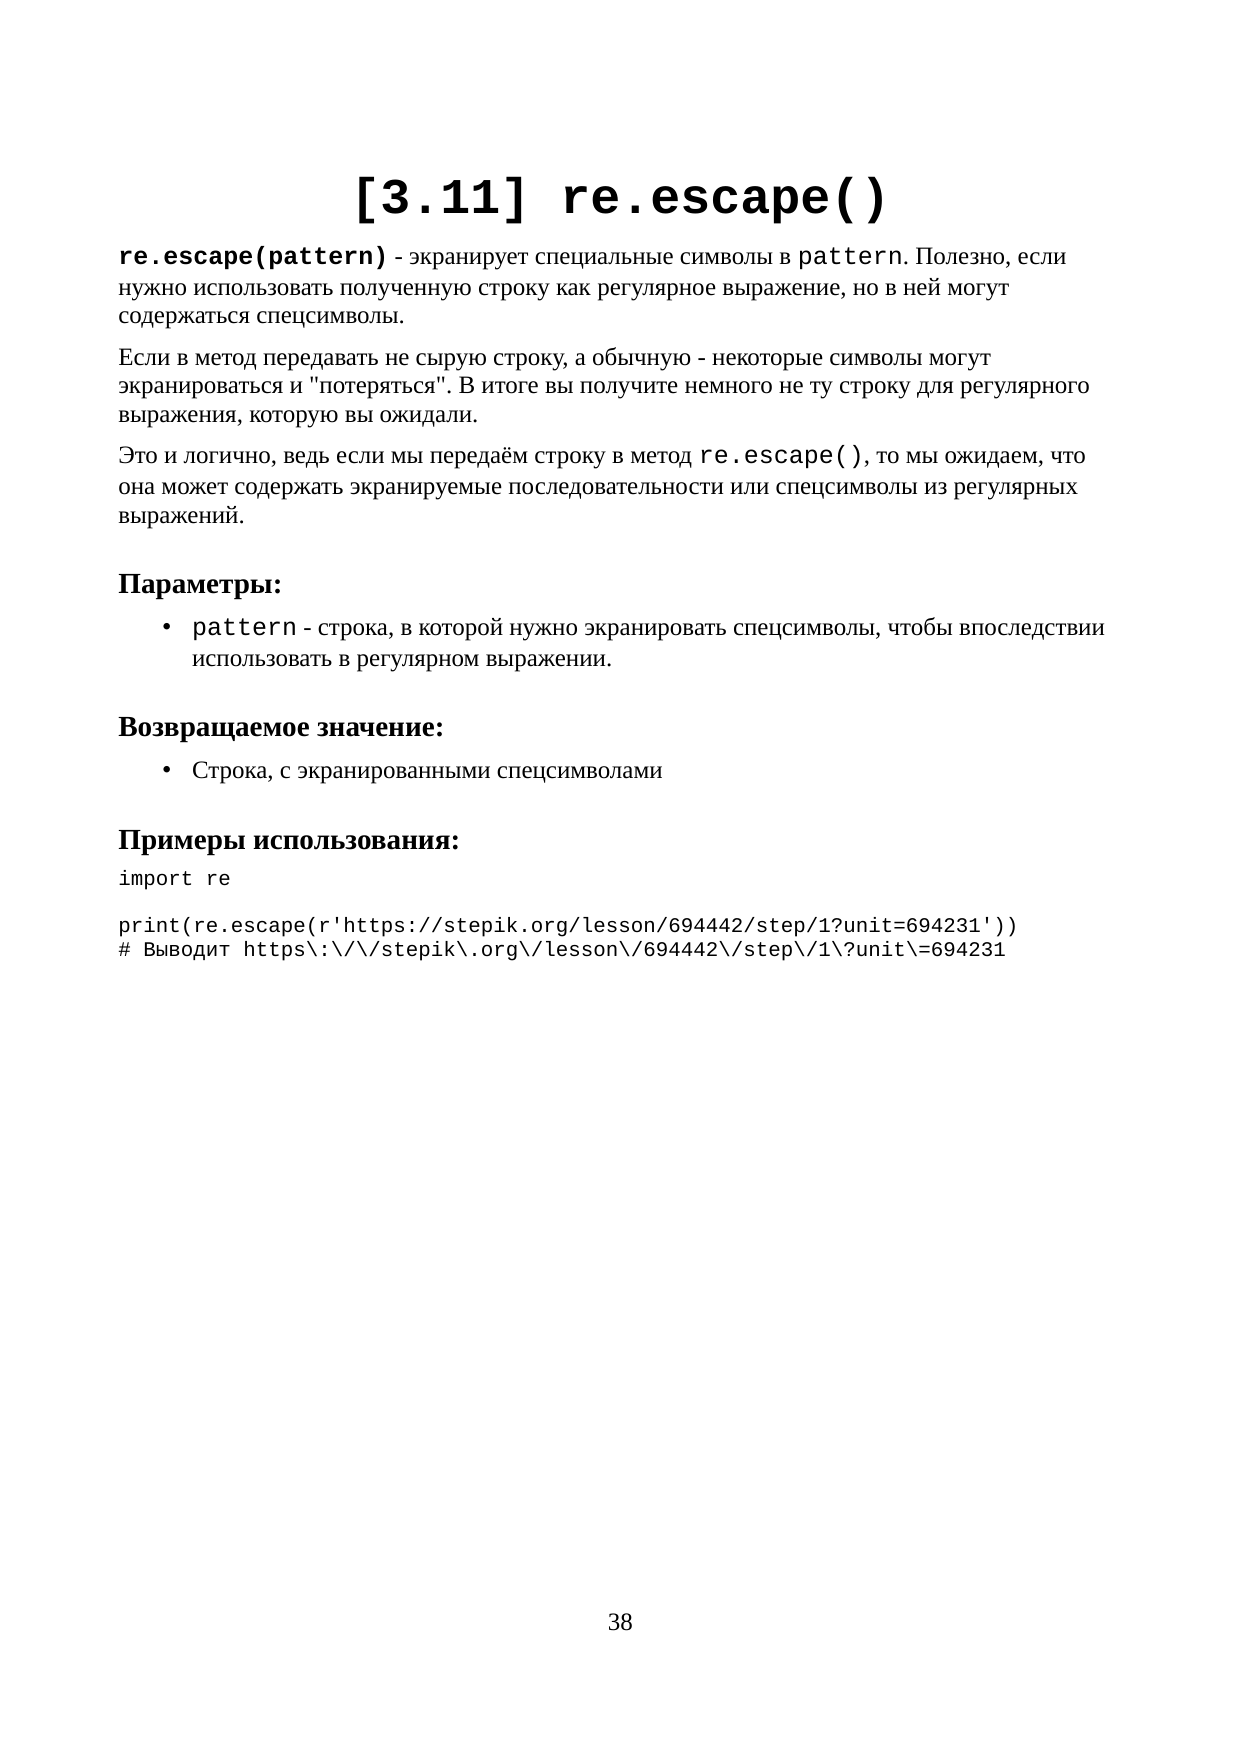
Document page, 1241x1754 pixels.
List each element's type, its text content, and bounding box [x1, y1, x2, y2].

text Если в метод передавать не сырую строку, а обычную - некоторые символы могут экранироваться и "потеряться". В итоге вы получите немного не ту строку для регулярного выражения, которую вы ожидали. [118, 342, 1122, 428]
text Это и логично, ведь если мы передаём строку в метод re.escape(), то мы ожидаем, что она может содержать экранируемые последовательности или спецсимволы из регулярных выражений. [118, 441, 1122, 529]
list Строка, с экранированными спецсимволами [162, 756, 1122, 784]
subtitle Примеры использования: [118, 822, 1122, 855]
subtitle [3.11] re.escape() [118, 172, 1122, 228]
subtitle Параметры: [118, 566, 1122, 600]
text print(re.escape(r'https://stepik.org/lesson/694442/step/1?unit=694231')) [118, 915, 1122, 939]
list pattern - строка, в которой нужно экранировать спецсимволы, чтобы впоследствии использовать в регулярном выражении. [162, 612, 1122, 672]
subtitle Возвращаемое значение: [118, 709, 1122, 743]
text import re [118, 868, 1122, 892]
text # Выводит https\:\/\/stepik\.org\/lesson\/694442\/step\/1\?unit\=694231 [118, 939, 1122, 962]
text re.escape(pattern) - экранирует специальные символы в pattern. Полезно, если нужно использовать полученную строку как регулярное выражение, но в ней могут содержаться спецсимволы. [118, 241, 1122, 329]
